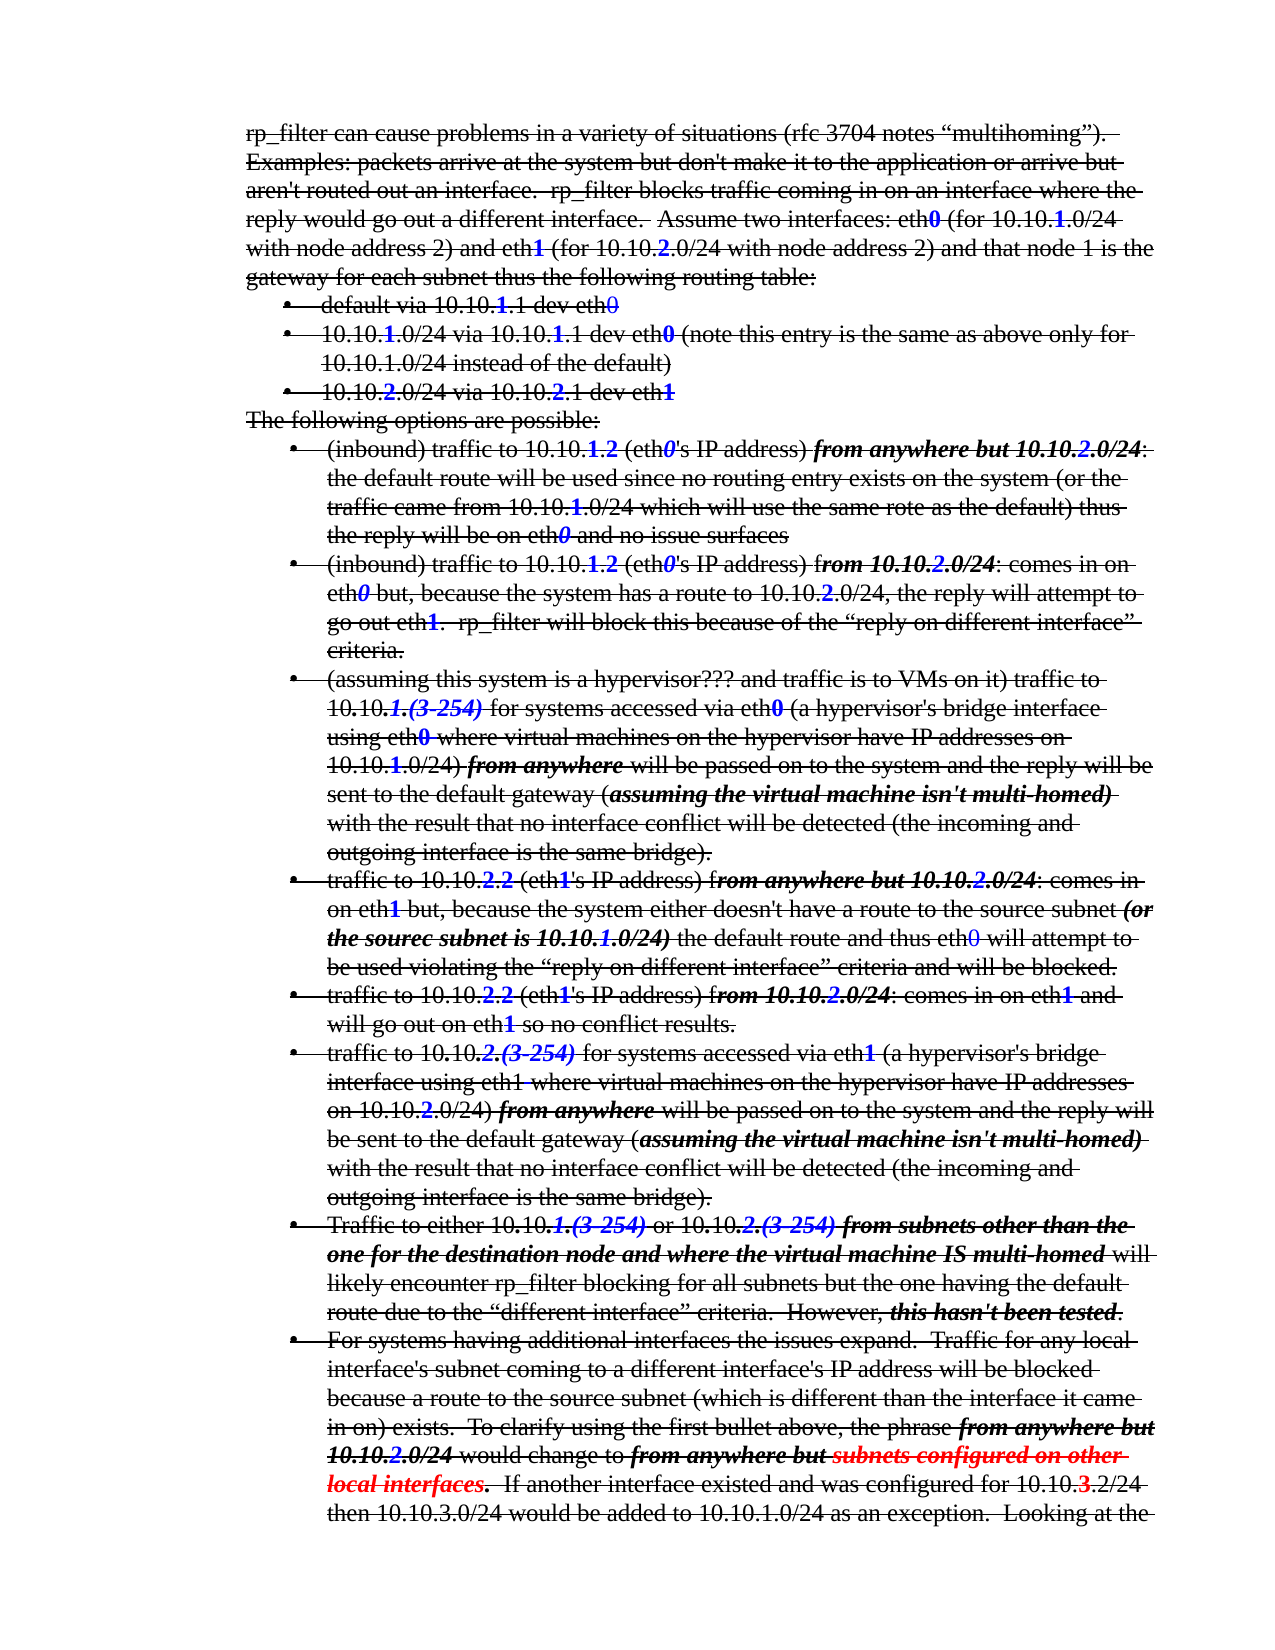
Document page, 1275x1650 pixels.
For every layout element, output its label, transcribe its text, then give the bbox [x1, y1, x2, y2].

list Traffic to either 10.10.1.(3-254) or 10.10.2.(3-254) from subnets other than the one for the destination node and where the virtual machine IS multi-homed will likely encounter rp_filter blocking for all subnets but the one having the default route due to the “different interface” criteria. However, this hasn't been tested. [289, 1211, 1157, 1326]
list 10.10.1.0/24 via 10.10.1.1 dev eth0 (note this entry is the same as above only for 10.10.1.0/24 instead of the default) [283, 319, 1157, 377]
list (assuming this system is a hypervisor??? and traffic is to VMs on it) traffic to 10.10.1.(3-254) for systems accessed via eth0 (a hypervisor's bridge interface using eth0 where virtual machines on the hypervisor have IP addresses on 10.10.1.0/24) from anywhere will be passed on to the system and the reply will be sent to the default gateway (assuming the virtual machine isn't multi-homed) with the result that no interface conflict will be detected (the incoming and outgoing interface is the same bridge). [289, 664, 1157, 866]
list default via 10.10.1.1 dev eth0 [283, 291, 1157, 319]
list traffic to 10.10.2.2 (eth1's IP address) from 10.10.2.0/24: comes in on eth1 and will go out on eth1 so no conflict results. [289, 981, 1157, 1038]
text rp_filter can cause problems in a variety of situations (rfc 3704 notes “multihoming”). Examples: packets arrive at the system but don't make it to the application or arrive but aren't routed out an interface. rp_filter blocks traffic coming in on an interface where the reply would go out a different interface. Assume two interfaces: eth0 (for 10.10.1.0/24 with node address 2) and eth1 (for 10.10.2.0/24 with node address 2) and that node 1 is the gateway for each subnet thus the following routing table: [246, 118, 1157, 291]
text The following options are possible: [246, 406, 1157, 434]
list 10.10.2.0/24 via 10.10.2.1 dev eth1 [283, 377, 1157, 406]
list (inbound) traffic to 10.10.1.2 (eth0's IP address) from 10.10.2.0/24: comes in on eth0 but, because the system has a route to 10.10.2.0/24, the reply will attempt to go out eth1. rp_filter will block this because of the “reply on different interface” criteria. [289, 549, 1157, 664]
list traffic to 10.10.2.2 (eth1's IP address) from anywhere but 10.10.2.0/24: comes in on eth1 but, because the system either doesn't have a route to the source subnet (or the sourec subnet is 10.10.1.0/24) the default route and thus eth0 will attempt to be used violating the “reply on different interface” criteria and will be blocked. [289, 866, 1157, 981]
list traffic to 10.10.2.(3-254) for systems accessed via eth1 (a hypervisor's bridge interface using eth1 where virtual machines on the hypervisor have IP addresses on 10.10.2.0/24) from anywhere will be passed on to the system and the reply will be sent to the default gateway (assuming the virtual machine isn't multi-homed) with the result that no interface conflict will be detected (the incoming and outgoing interface is the same bridge). [289, 1038, 1157, 1211]
list (inbound) traffic to 10.10.1.2 (eth0's IP address) from anywhere but 10.10.2.0/24: the default route will be used since no routing entry exists on the system (or the traffic came from 10.10.1.0/24 which will use the same rote as the default) thus the reply will be on eth0 and no issue surfaces [289, 434, 1157, 549]
list For systems having additional interfaces the issues expand. Traffic for any local interface's subnet coming to a different interface's IP address will be blocked because a route to the source subnet (which is different than the interface it came in on) exists. To clarify using the first bullet above, the phrase from anywhere but 10.10.2.0/24 would change to from anywhere but subnets configured on other local interfaces. If another interface existed and was configured for 10.10.3.2/24 then 10.10.3.0/24 would be added to 10.10.1.0/24 as an exception. Looking at the [289, 1326, 1157, 1527]
